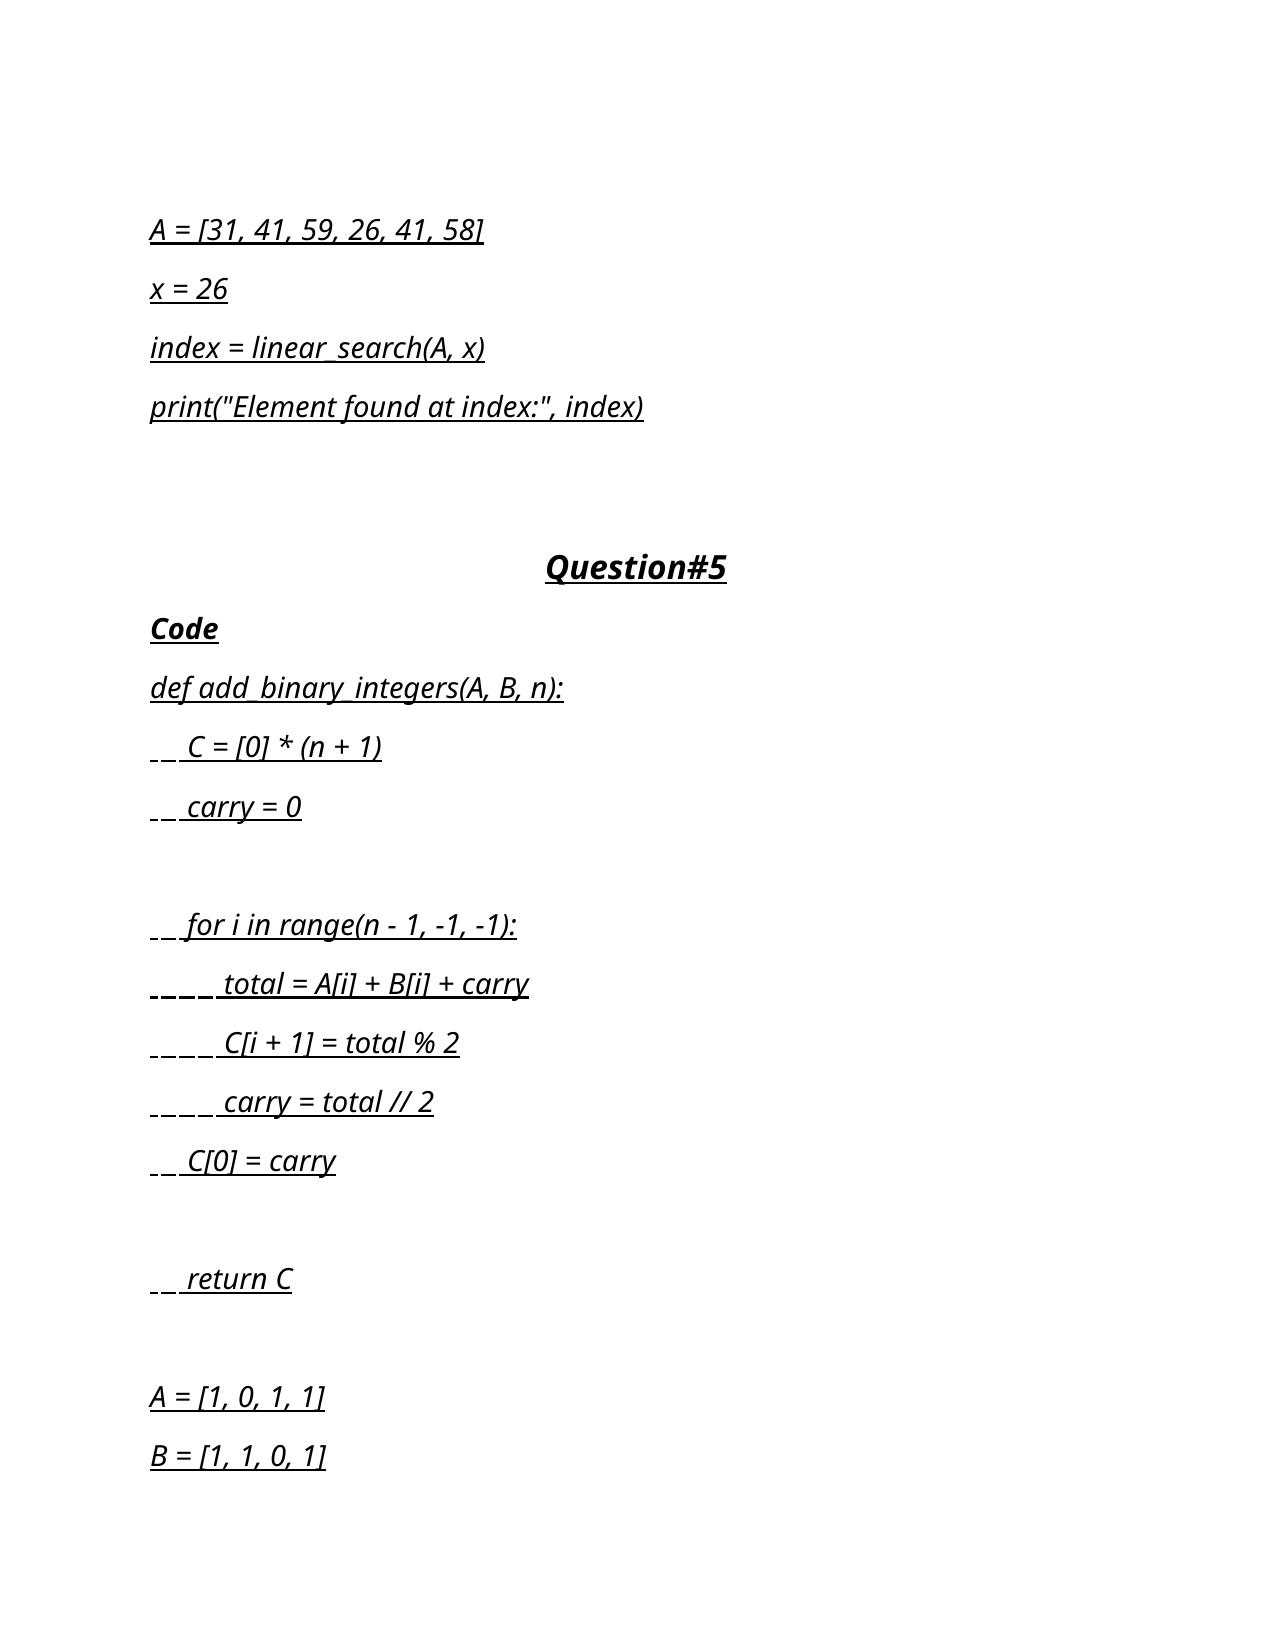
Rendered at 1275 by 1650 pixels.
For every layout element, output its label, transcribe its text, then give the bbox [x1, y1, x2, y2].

text carry = total // 2 [150, 1081, 1125, 1121]
text carry = 0 [150, 786, 1125, 826]
text B = [1, 1, 0, 1] [150, 1436, 1125, 1475]
text A = [1, 0, 1, 1] [150, 1376, 1125, 1416]
text C[0] = carry [150, 1140, 1125, 1180]
text Code [150, 609, 1125, 648]
text print("Element found at index:", index) [150, 386, 1125, 459]
text C[i + 1] = total % 2 [150, 1022, 1125, 1062]
text total = A[i] + B[i] + carry [150, 963, 1125, 1003]
text Question#5 [150, 543, 1125, 589]
text x = 26 [150, 268, 1125, 308]
text A = [31, 41, 59, 26, 41, 58] [150, 209, 1125, 249]
text return C [150, 1258, 1125, 1298]
text C = [0] * (n + 1) [150, 727, 1125, 766]
text def add_binary_integers(A, B, n): [150, 668, 1125, 707]
text index = linear_search(A, x) [150, 327, 1125, 367]
text for i in range(n - 1, -1, -1): [150, 904, 1125, 944]
